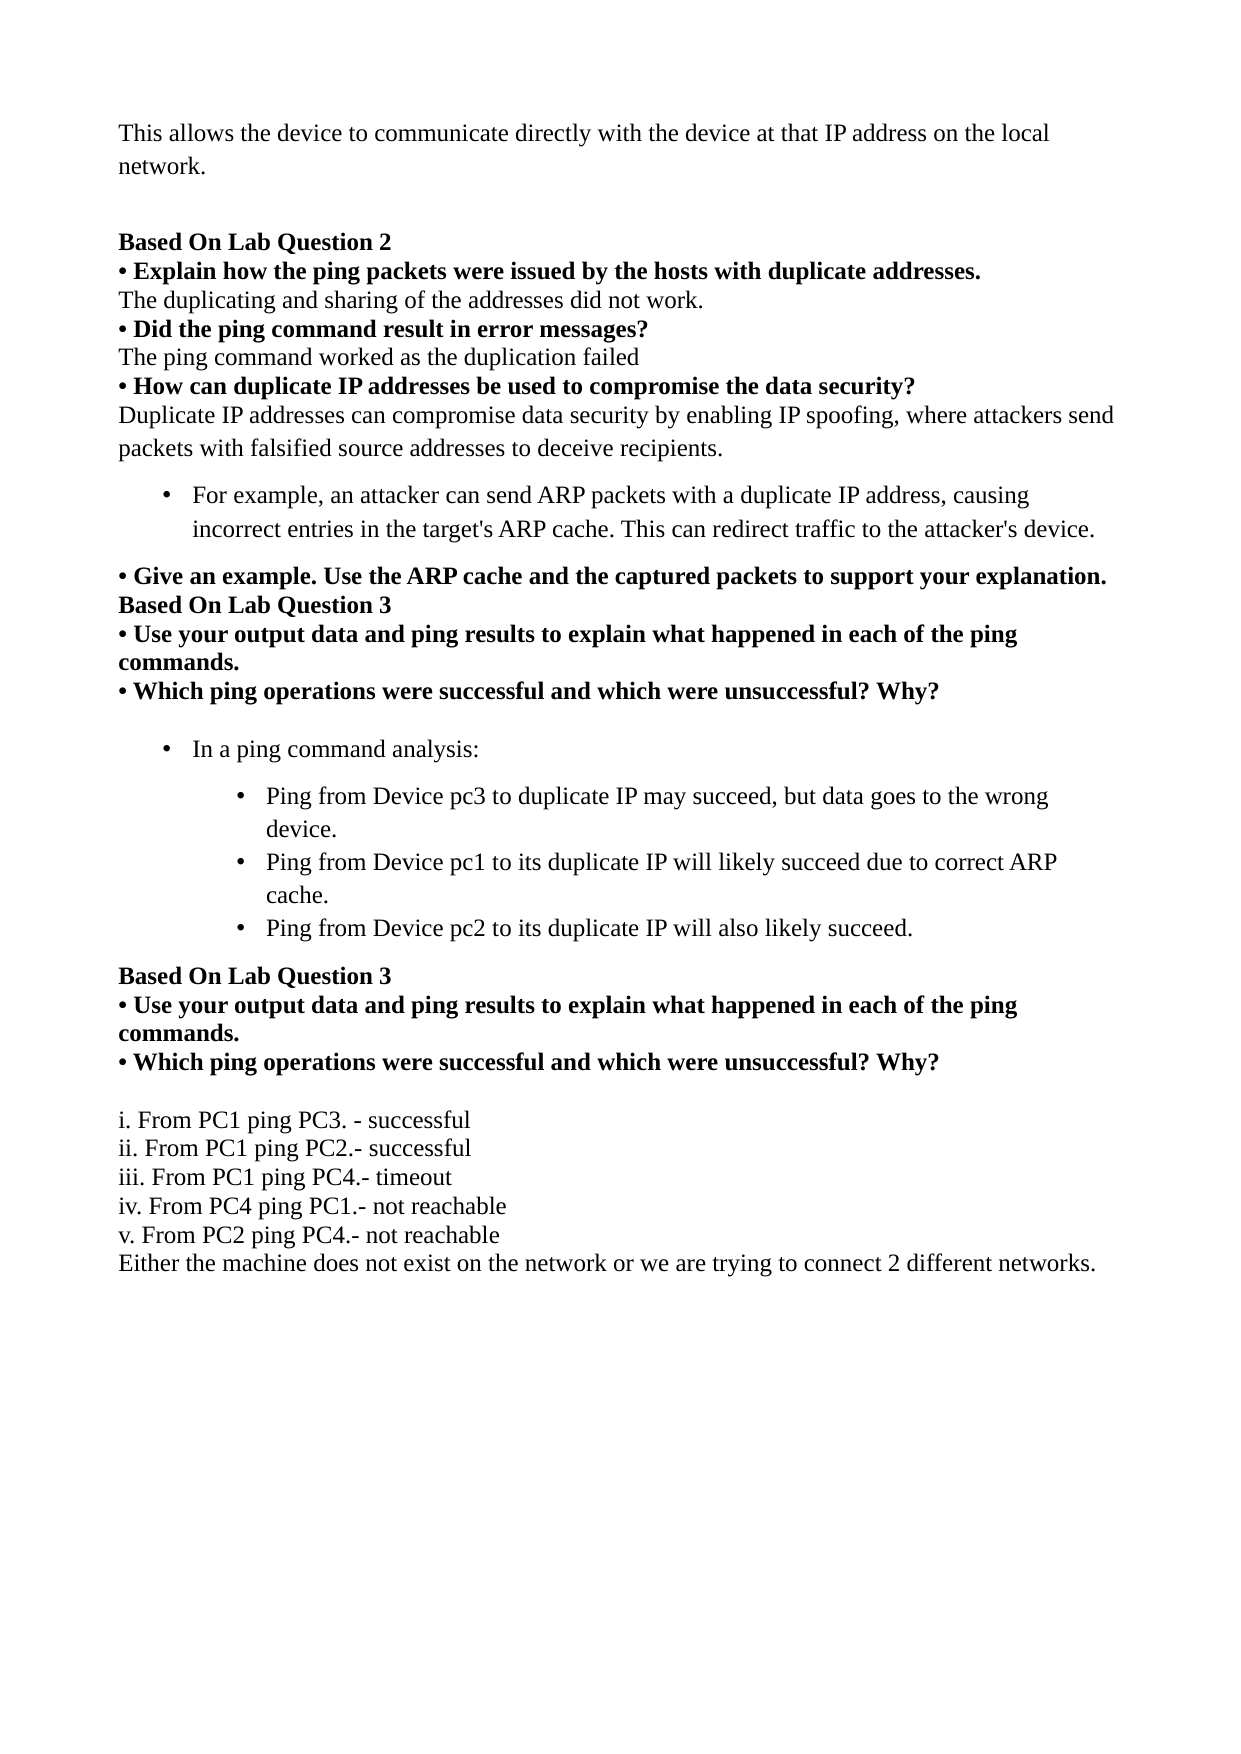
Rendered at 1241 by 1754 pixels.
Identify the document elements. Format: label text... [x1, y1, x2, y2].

list Ping from Device pc3 to duplicate IP may succeed, but data goes to the wrong device. [236, 781, 1122, 843]
text • Use your output data and ping results to explain what happened in each of the ping commands. [118, 619, 1122, 676]
text Based On Lab Question 2 [118, 227, 1122, 256]
text The duplicating and sharing of the addresses did not work. [118, 285, 1122, 314]
text Based On Lab Question 3 [118, 961, 1122, 990]
text v. From PC2 ping PC4.- not reachable [118, 1220, 1122, 1248]
text • Did the ping command result in error messages? [118, 314, 1122, 342]
text • How can duplicate IP addresses be used to compromise the data security? [118, 371, 1122, 400]
list For example, an attacker can send ARP packets with a duplicate IP address, causing incorrect entries in the target's ARP cache. This can redirect traffic to the attacker's device. [162, 481, 1122, 542]
text ii. From PC1 ping PC2.- successful [118, 1133, 1122, 1162]
text Either the machine does not exist on the network or we are trying to connect 2 different networks. [118, 1248, 1122, 1277]
text The ping command worked as the duplication failed [118, 342, 1122, 371]
text • Give an example. Use the ARP cache and the captured packets to support your explanation. [118, 561, 1122, 590]
list Ping from Device pc2 to its duplicate IP will also likely succeed. [236, 913, 1122, 942]
text iv. From PC4 ping PC1.- not reachable [118, 1191, 1122, 1220]
text • Which ping operations were successful and which were unsuccessful? Why? [118, 676, 1122, 705]
text • Which ping operations were successful and which were unsuccessful? Why? [118, 1047, 1122, 1076]
text iii. From PC1 ping PC4.- timeout [118, 1162, 1122, 1191]
text i. From PC1 ping PC3. - successful [118, 1105, 1122, 1133]
list Ping from Device pc1 to its duplicate IP will likely succeed due to correct ARP cache. [236, 847, 1122, 909]
text • Use your output data and ping results to explain what happened in each of the ping commands. [118, 990, 1122, 1047]
text Duplicate IP addresses can compromise data security by enabling IP spoofing, where attackers send packets with falsified source addresses to deceive recipients. [118, 400, 1122, 462]
list In a ping command analysis: [162, 734, 1122, 762]
text Based On Lab Question 3 [118, 590, 1122, 619]
text This allows the device to communicate directly with the device at that IP address on the local network. [118, 118, 1122, 180]
text • Explain how the ping packets were issued by the hosts with duplicate addresses. [118, 256, 1122, 285]
